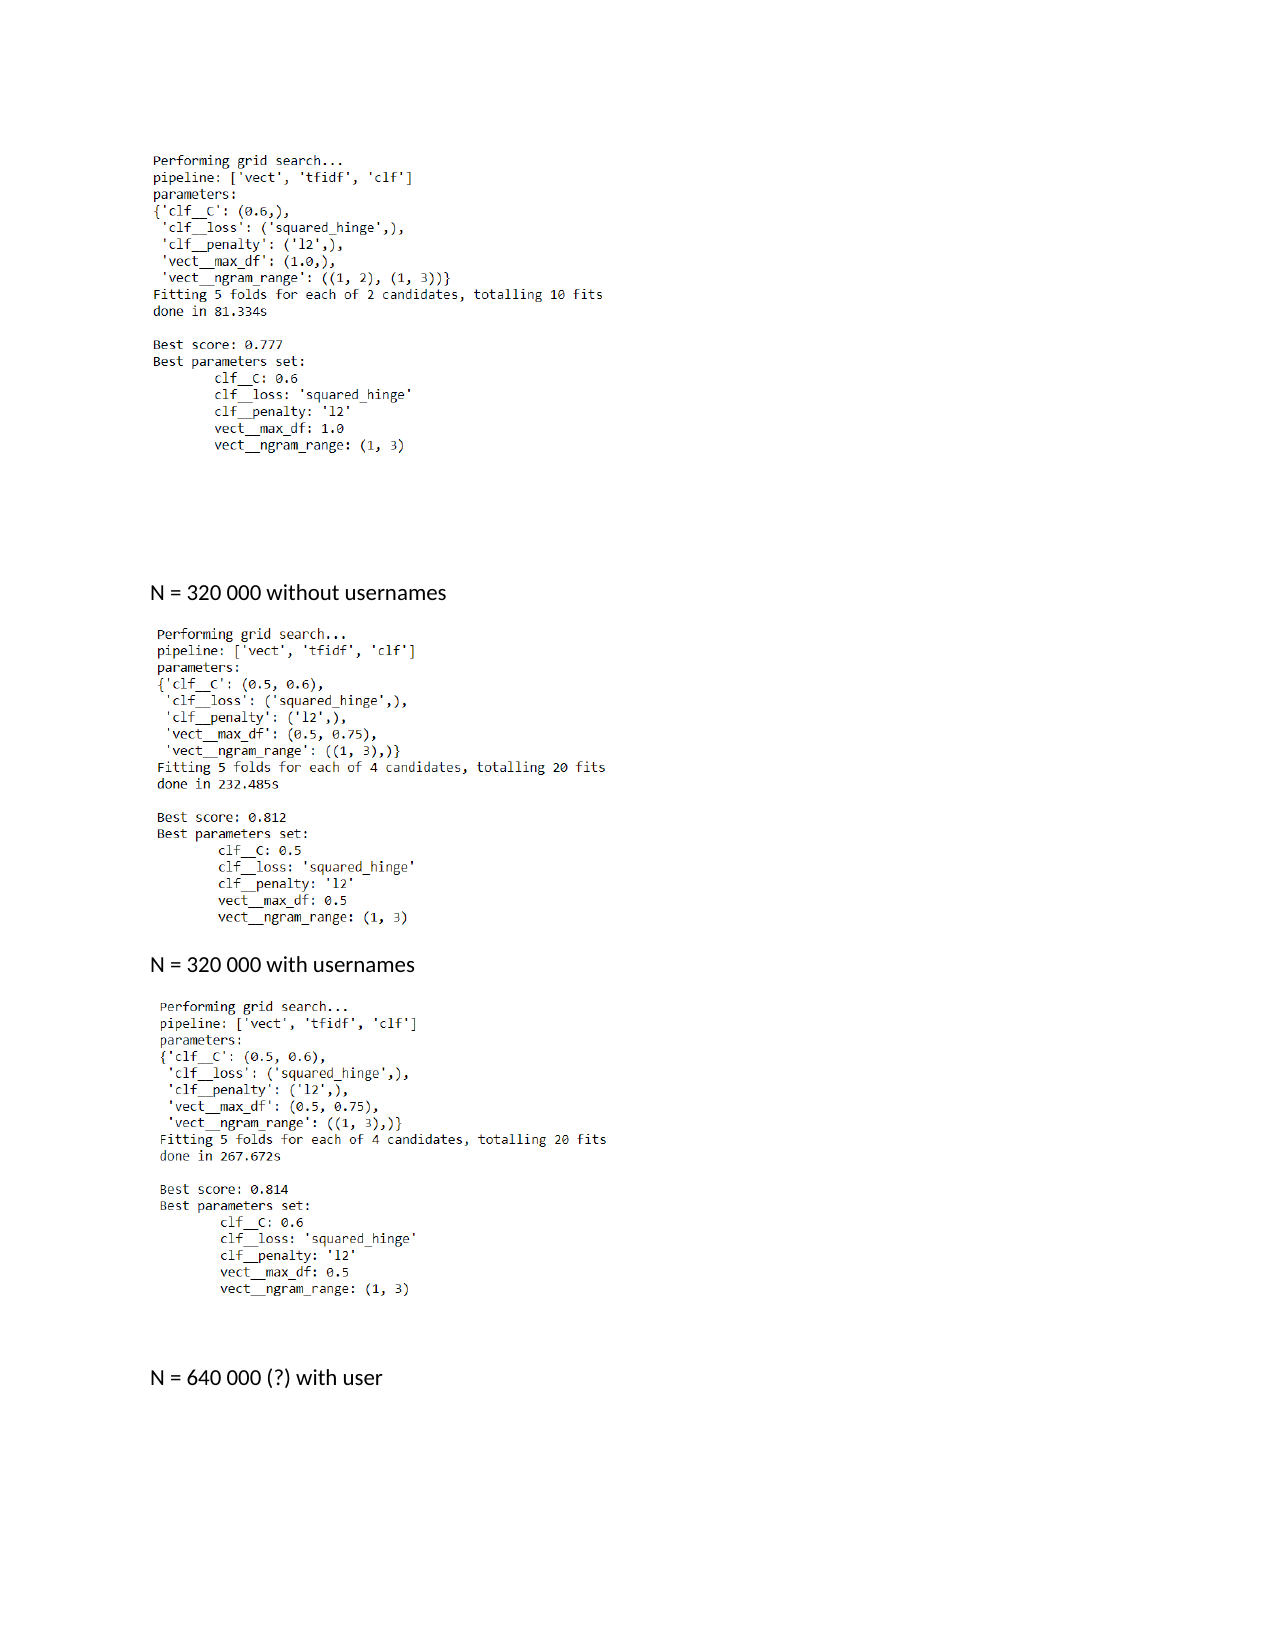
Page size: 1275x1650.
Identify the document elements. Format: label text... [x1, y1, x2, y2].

text N = 320 000 without usernames [150, 578, 1125, 606]
text N = 320 000 with usernames [150, 950, 1125, 978]
text N = 640 000 (?) with user [150, 1363, 1125, 1391]
